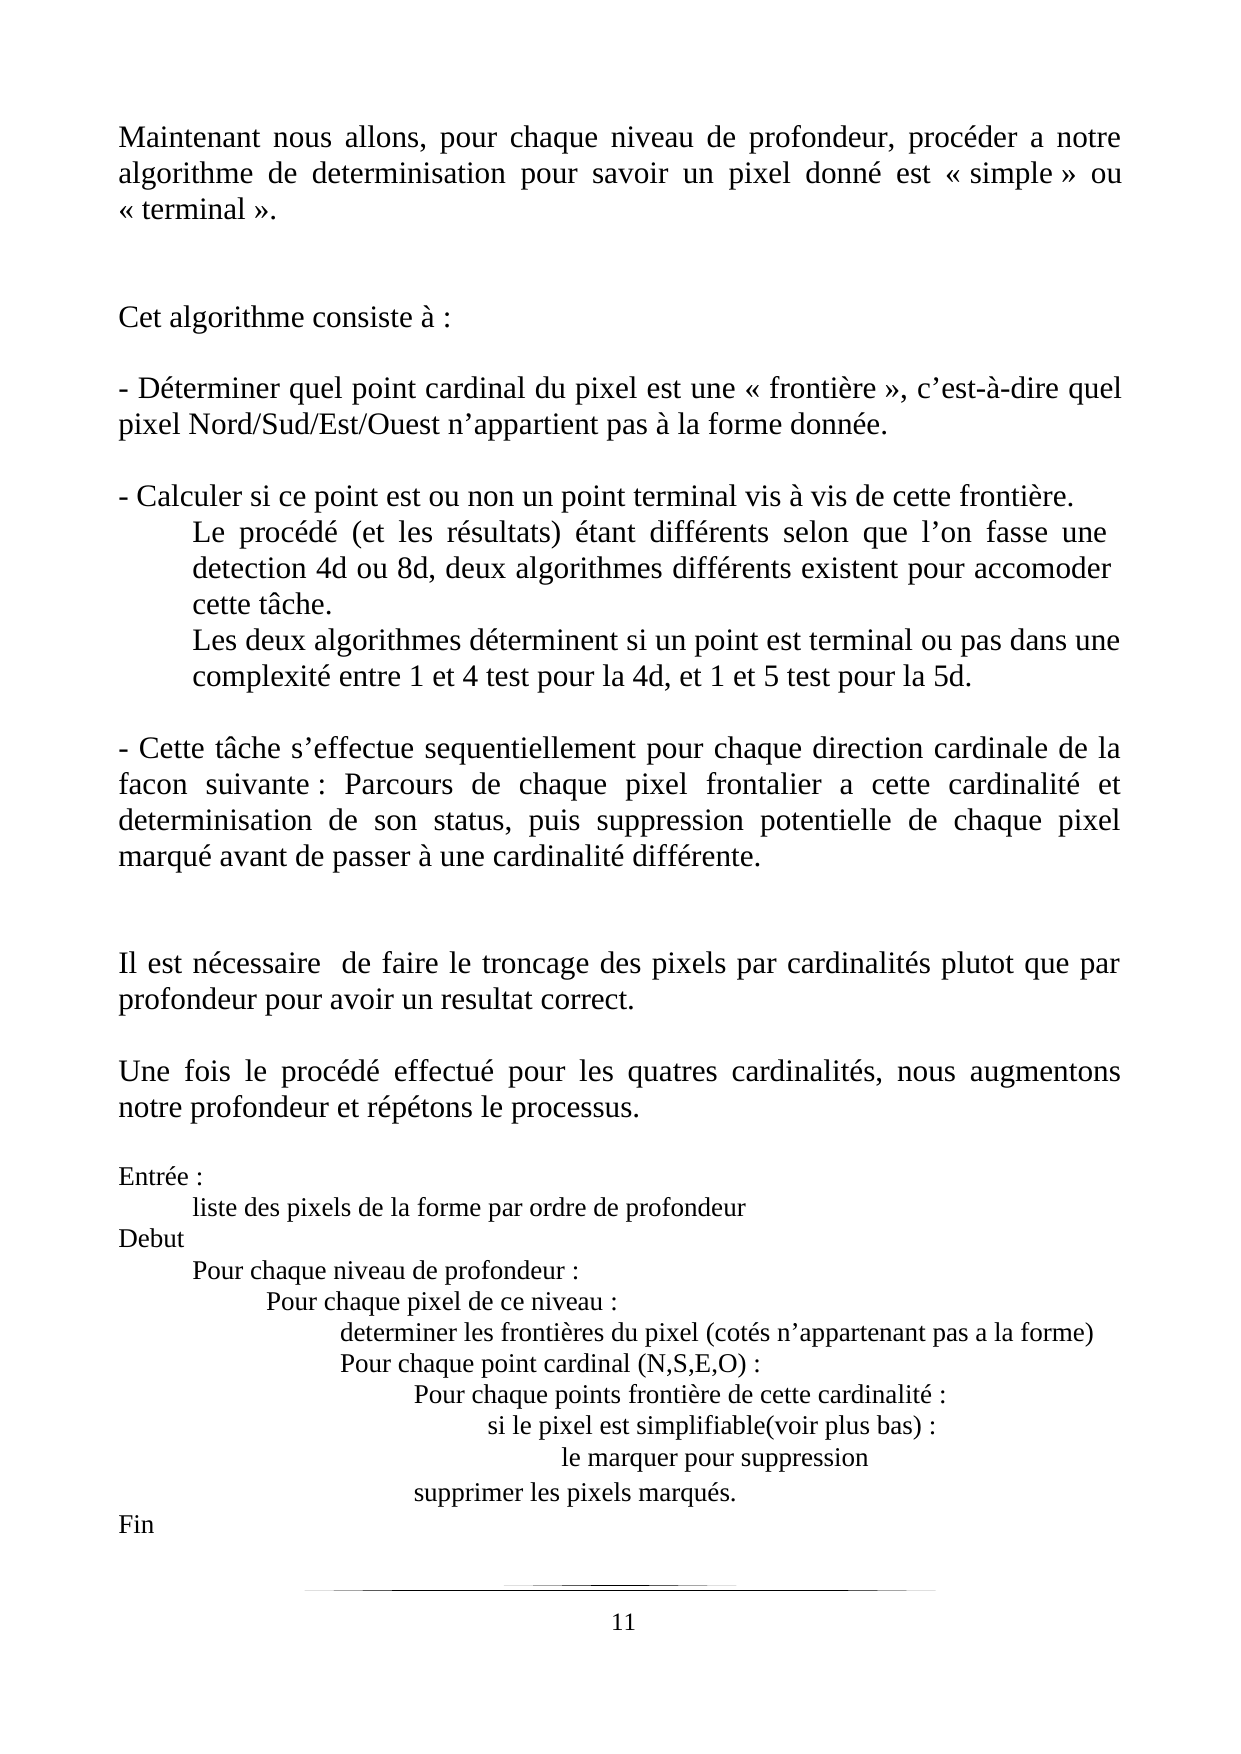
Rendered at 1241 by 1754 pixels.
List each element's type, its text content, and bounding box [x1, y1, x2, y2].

text Il est nécessaire de faire le troncage des pixels par cardinalités plutot que par profondeur pour avoir un resultat correct. [118, 945, 1122, 1017]
text Pour chaque pixel de ce niveau : [118, 1285, 1122, 1316]
text Maintenant nous allons, pour chaque niveau de profondeur, procéder a notre algorithme de determinisation pour savoir un pixel donné est « simple » ou « terminal ». [118, 118, 1122, 226]
text determiner les frontières du pixel (cotés n’appartenant pas a la forme) [118, 1316, 1122, 1347]
text supprimer les pixels marqués. [118, 1472, 1122, 1508]
text Entrée : [118, 1160, 1122, 1191]
text Fin [118, 1508, 1122, 1539]
text Une fois le procédé effectué pour les quatres cardinalités, nous augmentons notre profondeur et répétons le processus. [118, 1052, 1122, 1124]
text Les deux algorithmes déterminent si un point est terminal ou pas dans une complexité entre 1 et 4 test pour la 4d, et 1 et 5 test pour la 5d. [118, 621, 1122, 693]
text Debut [118, 1223, 1122, 1254]
text si le pixel est simplifiable(voir plus bas) : [118, 1409, 1122, 1441]
text - Cette tâche s’effectue sequentiellement pour chaque direction cardinale de la facon suivante : Parcours de chaque pixel frontalier a cette cardinalité et determinisation de son status, puis suppression potentielle de chaque pixel marqué avant de passer à une cardinalité différente. [118, 729, 1122, 873]
text liste des pixels de la forme par ordre de profondeur [118, 1191, 1122, 1223]
text Pour chaque point cardinal (N,S,E,O) : [118, 1347, 1122, 1378]
text Pour chaque points frontière de cette cardinalité : [118, 1378, 1122, 1409]
text - Calculer si ce point est ou non un point terminal vis à vis de cette frontière. [118, 477, 1122, 513]
text Pour chaque niveau de profondeur : [118, 1254, 1122, 1285]
text Cet algorithme consiste à : [118, 262, 1122, 334]
text le marquer pour suppression [118, 1441, 1122, 1472]
text Le procédé (et les résultats) étant différents selon que l’on fasse une detection 4d ou 8d, deux algorithmes différents existent pour accomoder cette tâche. [118, 513, 1122, 621]
text - Déterminer quel point cardinal du pixel est une « frontière », c’est-à-dire quel pixel Nord/Sud/Est/Ouest n’appartient pas à la forme donnée. [118, 370, 1122, 442]
